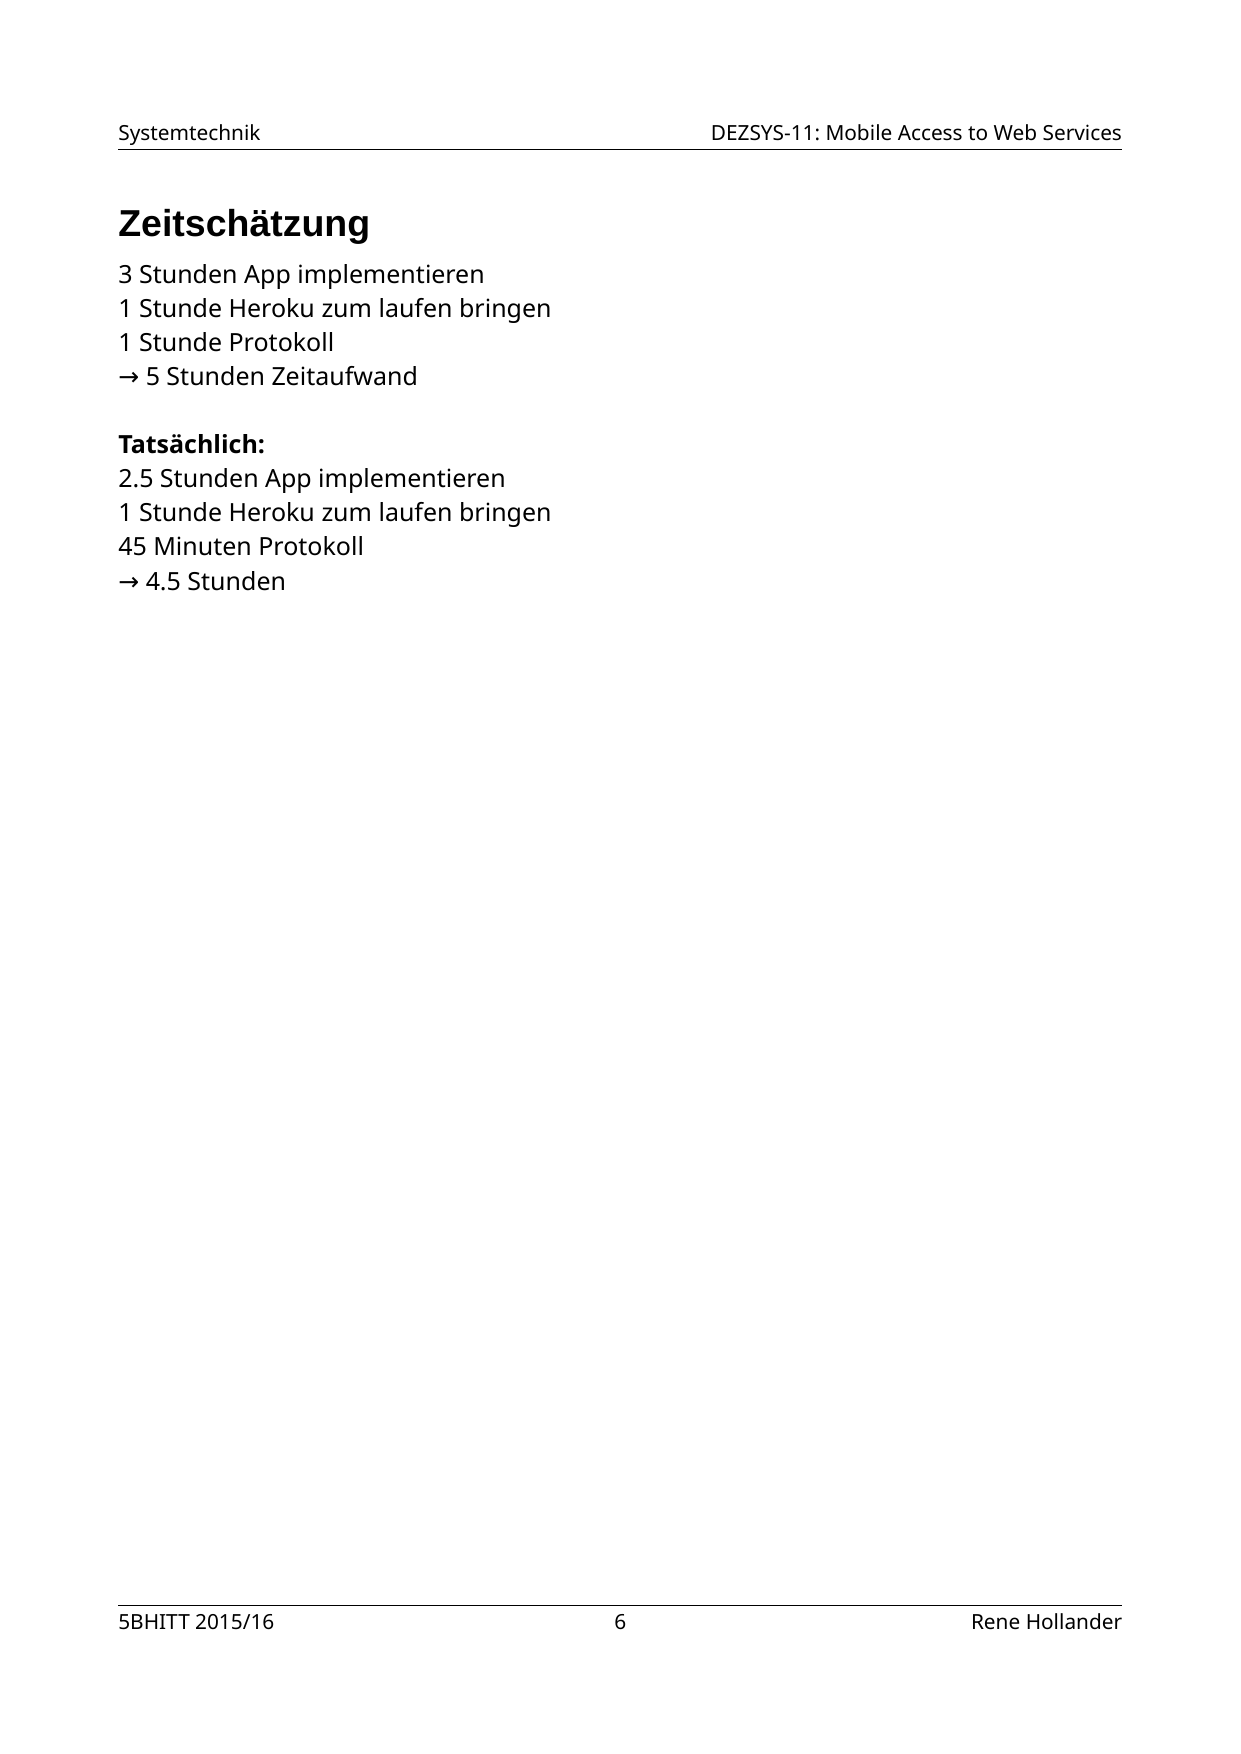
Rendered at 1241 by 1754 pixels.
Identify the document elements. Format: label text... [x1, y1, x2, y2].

text 3 Stunden App implementieren [118, 257, 1122, 291]
text 45 Minuten Protokoll [118, 529, 1122, 563]
text → 5 Stunden Zeitaufwand [118, 359, 1122, 393]
text → 4.5 Stunden [118, 563, 1122, 597]
text 1 Stunde Heroku zum laufen bringen [118, 291, 1122, 325]
text 1 Stunde Heroku zum laufen bringen [118, 495, 1122, 529]
text 2.5 Stunden App implementieren [118, 461, 1122, 495]
text 1 Stunde Protokoll [118, 325, 1122, 359]
text Tatsächlich: [118, 427, 1122, 461]
subtitle Zeitschätzung [118, 201, 1122, 244]
